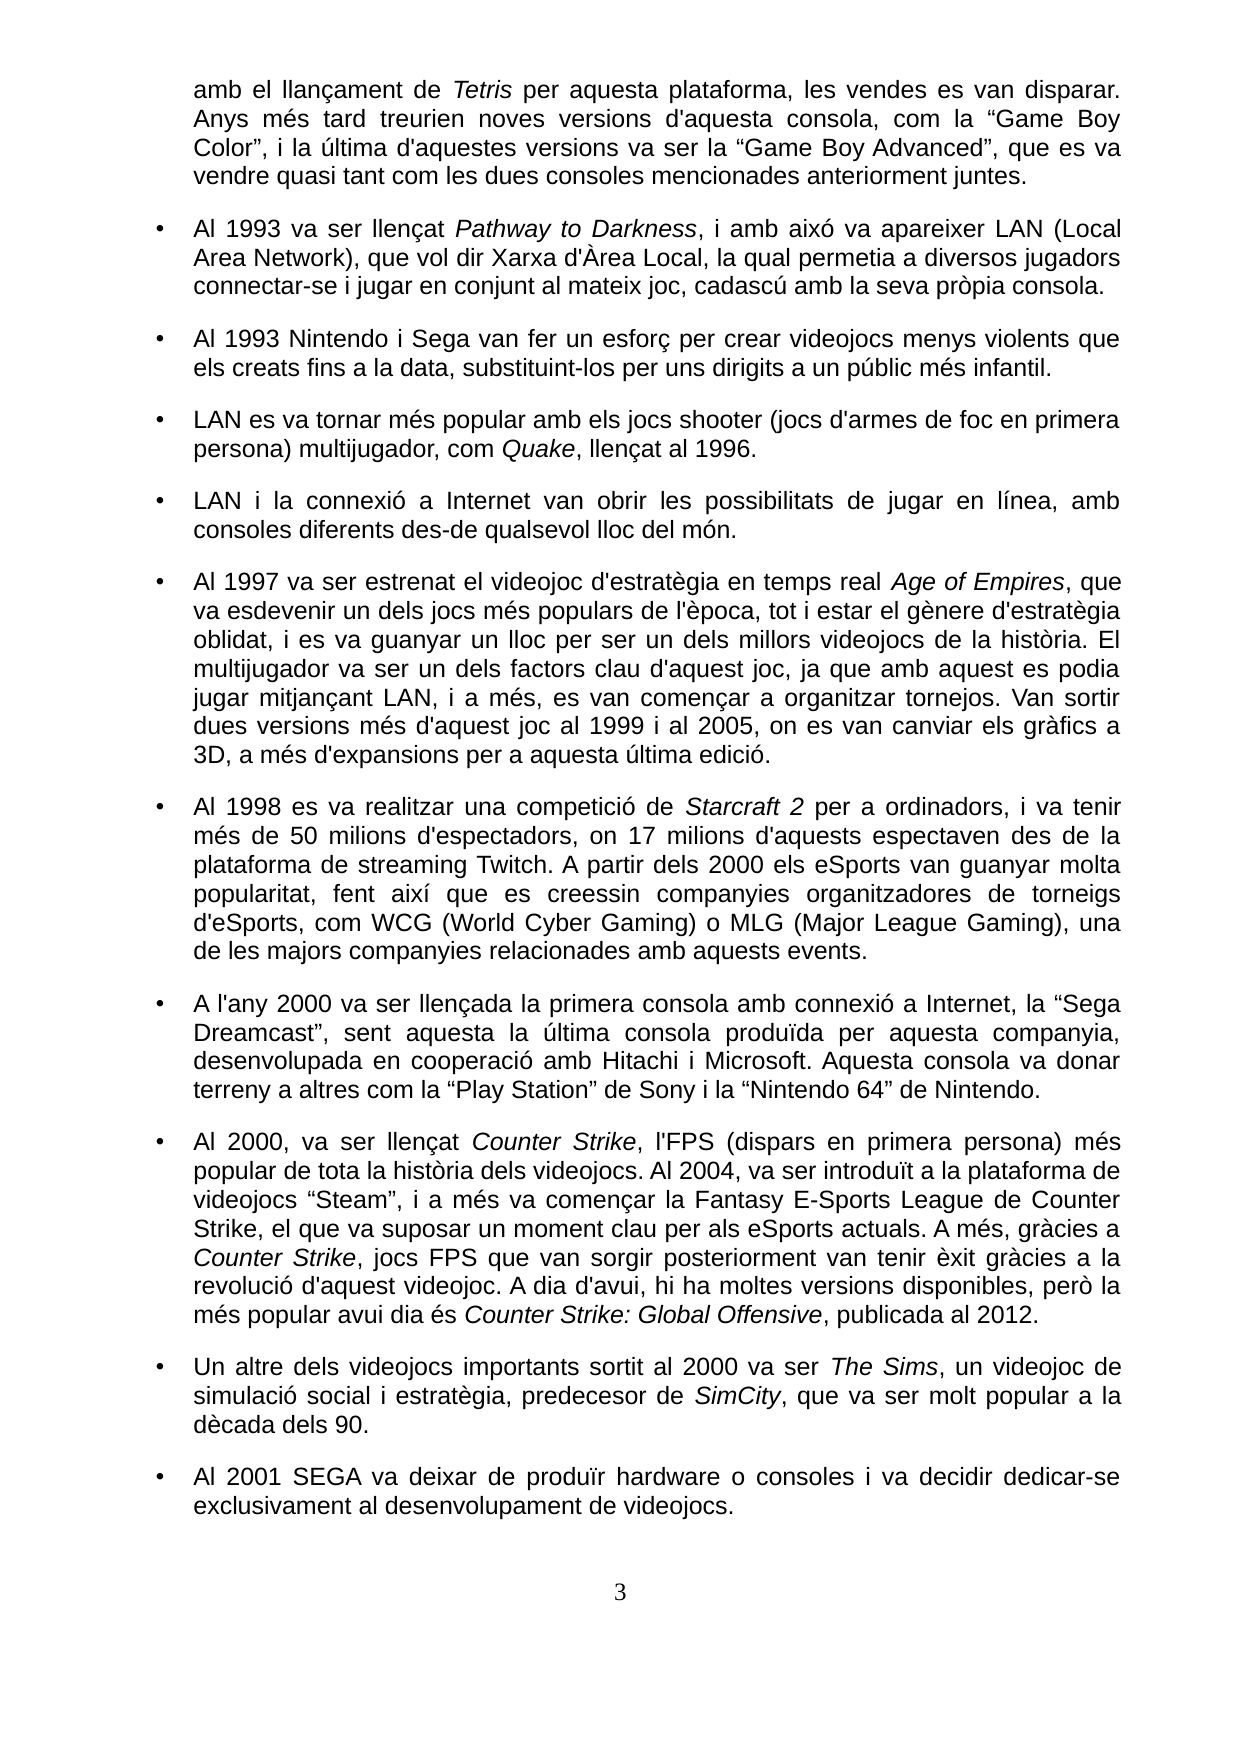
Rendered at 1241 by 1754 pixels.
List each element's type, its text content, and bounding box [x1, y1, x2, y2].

list LAN es va tornar més popular amb els jocs shooter (jocs d'armes de foc en primera persona) multijugador, com Quake, llençat al 1996. [156, 405, 1122, 462]
list Al 1993 Nintendo i Sega van fer un esforç per crear videojocs menys violents que els creats fins a la data, substituint-los per uns dirigits a un públic més infantil. [156, 324, 1122, 381]
list Al 2001 SEGA va deixar de produïr hardware o consoles i va decidir dedicar-se exclusivament al desenvolupament de videojocs. [156, 1462, 1122, 1520]
list Al 1997 va ser estrenat el videojoc d'estratègia en temps real Age of Empires, que va esdevenir un dels jocs més populars de l'època, tot i estar el gènere d'estratègia oblidat, i es va guanyar un lloc per ser un dels millors videojocs de la història. El multijugador va ser un dels factors clau d'aquest joc, ja que amb aquest es podia jugar mitjançant LAN, i a més, es van començar a organitzar tornejos. Van sortir dues versions més d'aquest joc al 1999 i al 2005, on es van canviar els gràfics a 3D, a més d'expansions per a aquesta última edició. [156, 567, 1122, 769]
list Al 1993 va ser llençat Pathway to Darkness, i amb aixó va apareixer LAN (Local Area Network), que vol dir Xarxa d'Àrea Local, la qual permetia a diversos jugadors connectar-se i jugar en conjunt al mateix joc, cadascú amb la seva pròpia consola. [156, 214, 1122, 300]
list LAN i la connexió a Internet van obrir les possibilitats de jugar en línea, amb consoles diferents des-de qualsevol lloc del món. [156, 486, 1122, 544]
list Un altre dels videojocs importants sortit al 2000 va ser The Sims, un videojoc de simulació social i estratègia, predecesor de SimCity, que va ser molt popular a la dècada dels 90. [156, 1352, 1122, 1439]
list A l'any 2000 va ser llençada la primera consola amb connexió a Internet, la “Sega Dreamcast”, sent aquesta la última consola produïda per aquesta companyia, desenvolupada en cooperació amb Hitachi i Microsoft. Aquesta consola va donar terreny a altres com la “Play Station” de Sony i la “Nintendo 64” de Nintendo. [156, 989, 1122, 1104]
list amb el llançament de Tetris per aquesta plataforma, les vendes es van disparar. Anys més tard treurien noves versions d'aquesta consola, com la “Game Boy Color”, i la última d'aquestes versions va ser la “Game Boy Advanced”, que es va vendre quasi tant com les dues consoles mencionades anteriorment juntes. [156, 75, 1122, 190]
list Al 2000, va ser llençat Counter Strike, l'FPS (dispars en primera persona) més popular de tota la història dels videojocs. Al 2004, va ser introduït a la plataforma de videojocs “Steam”, i a més va començar la Fantasy E-Sports League de Counter Strike, el que va suposar un moment clau per als eSports actuals. A més, gràcies a Counter Strike, jocs FPS que van sorgir posteriorment van tenir èxit gràcies a la revolució d'aquest videojoc. A dia d'avui, hi ha moltes versions disponibles, però la més popular avui dia és Counter Strike: Global Offensive, publicada al 2012. [156, 1127, 1122, 1329]
list Al 1998 es va realitzar una competició de Starcraft 2 per a ordinadors, i va tenir més de 50 milions d'espectadors, on 17 milions d'aquests espectaven des de la plataforma de streaming Twitch. A partir dels 2000 els eSports van guanyar molta popularitat, fent així que es creessin companyies organitzadores de torneigs d'eSports, com WCG (World Cyber Gaming) o MLG (Major League Gaming), una de les majors companyies relacionades amb aquests events. [156, 792, 1122, 965]
